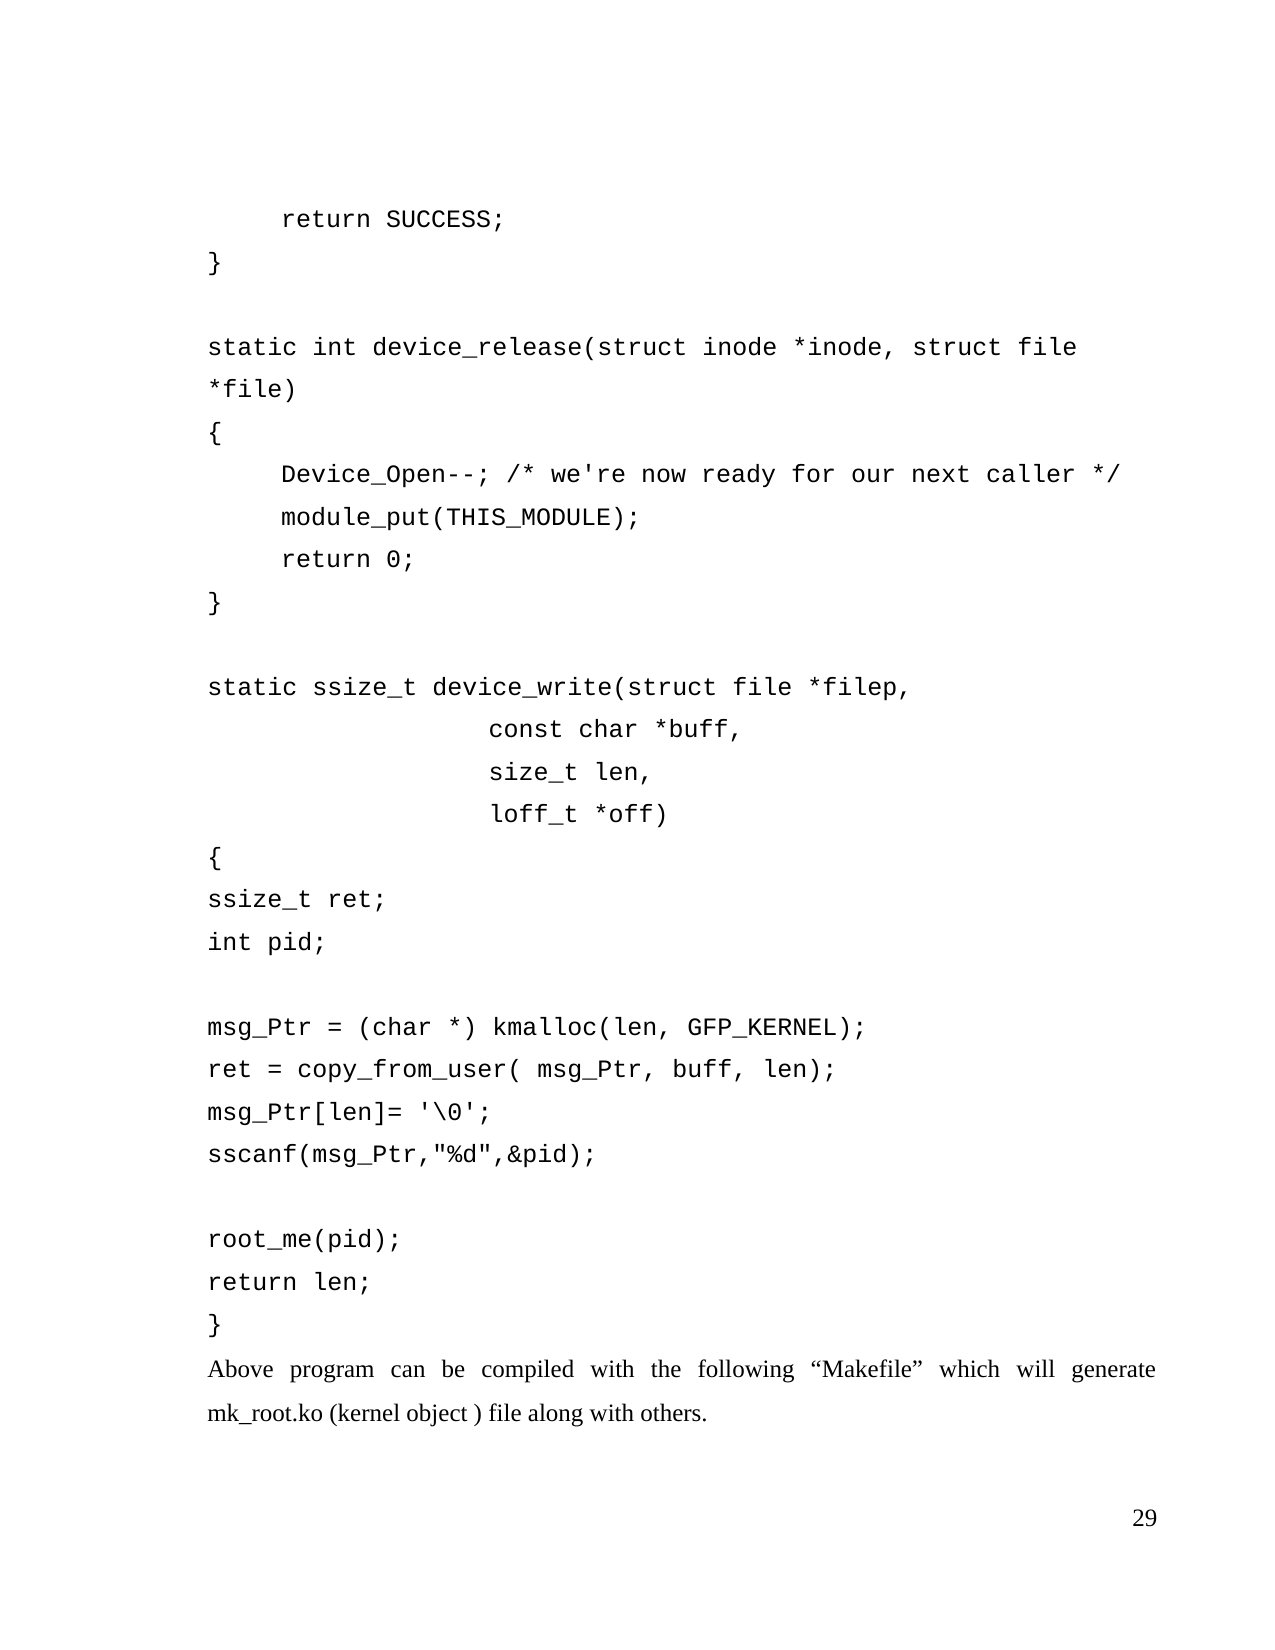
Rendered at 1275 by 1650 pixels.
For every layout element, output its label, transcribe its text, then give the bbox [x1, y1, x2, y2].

list return len; [207, 1269, 1157, 1298]
text Above program can be compiled with the following “Makefile” which will generate mk_root.ko (kernel object ) file along with others. [207, 1354, 1157, 1426]
list root_me(pid); [207, 1227, 1157, 1255]
list module_put(THIS_MODULE); [207, 504, 1157, 533]
list int pid; [207, 929, 1157, 958]
list } [207, 249, 1157, 278]
list Device_Open--; /* we're now ready for our next caller */ [207, 462, 1157, 490]
list } [207, 1312, 1157, 1340]
list } [207, 589, 1157, 618]
list return 0; [207, 547, 1157, 575]
list static int device_release(struct inode *inode, struct file *file) [207, 334, 1157, 405]
list sscanf(msg_Ptr,"%d",&pid); [207, 1142, 1157, 1170]
list { [207, 419, 1157, 448]
list const char *buff, [207, 717, 1157, 745]
list return SUCCESS; [207, 207, 1157, 235]
list loff_t *off) [207, 802, 1157, 830]
list msg_Ptr = (char *) kmalloc(len, GFP_KERNEL); [207, 1014, 1157, 1043]
list ssize_t ret; [207, 887, 1157, 915]
list { [207, 844, 1157, 873]
list static ssize_t device_write(struct file *filep, [207, 674, 1157, 703]
list size_t len, [207, 759, 1157, 788]
list ret = copy_from_user( msg_Ptr, buff, len); [207, 1057, 1157, 1085]
list msg_Ptr[len]= '\0'; [207, 1099, 1157, 1128]
